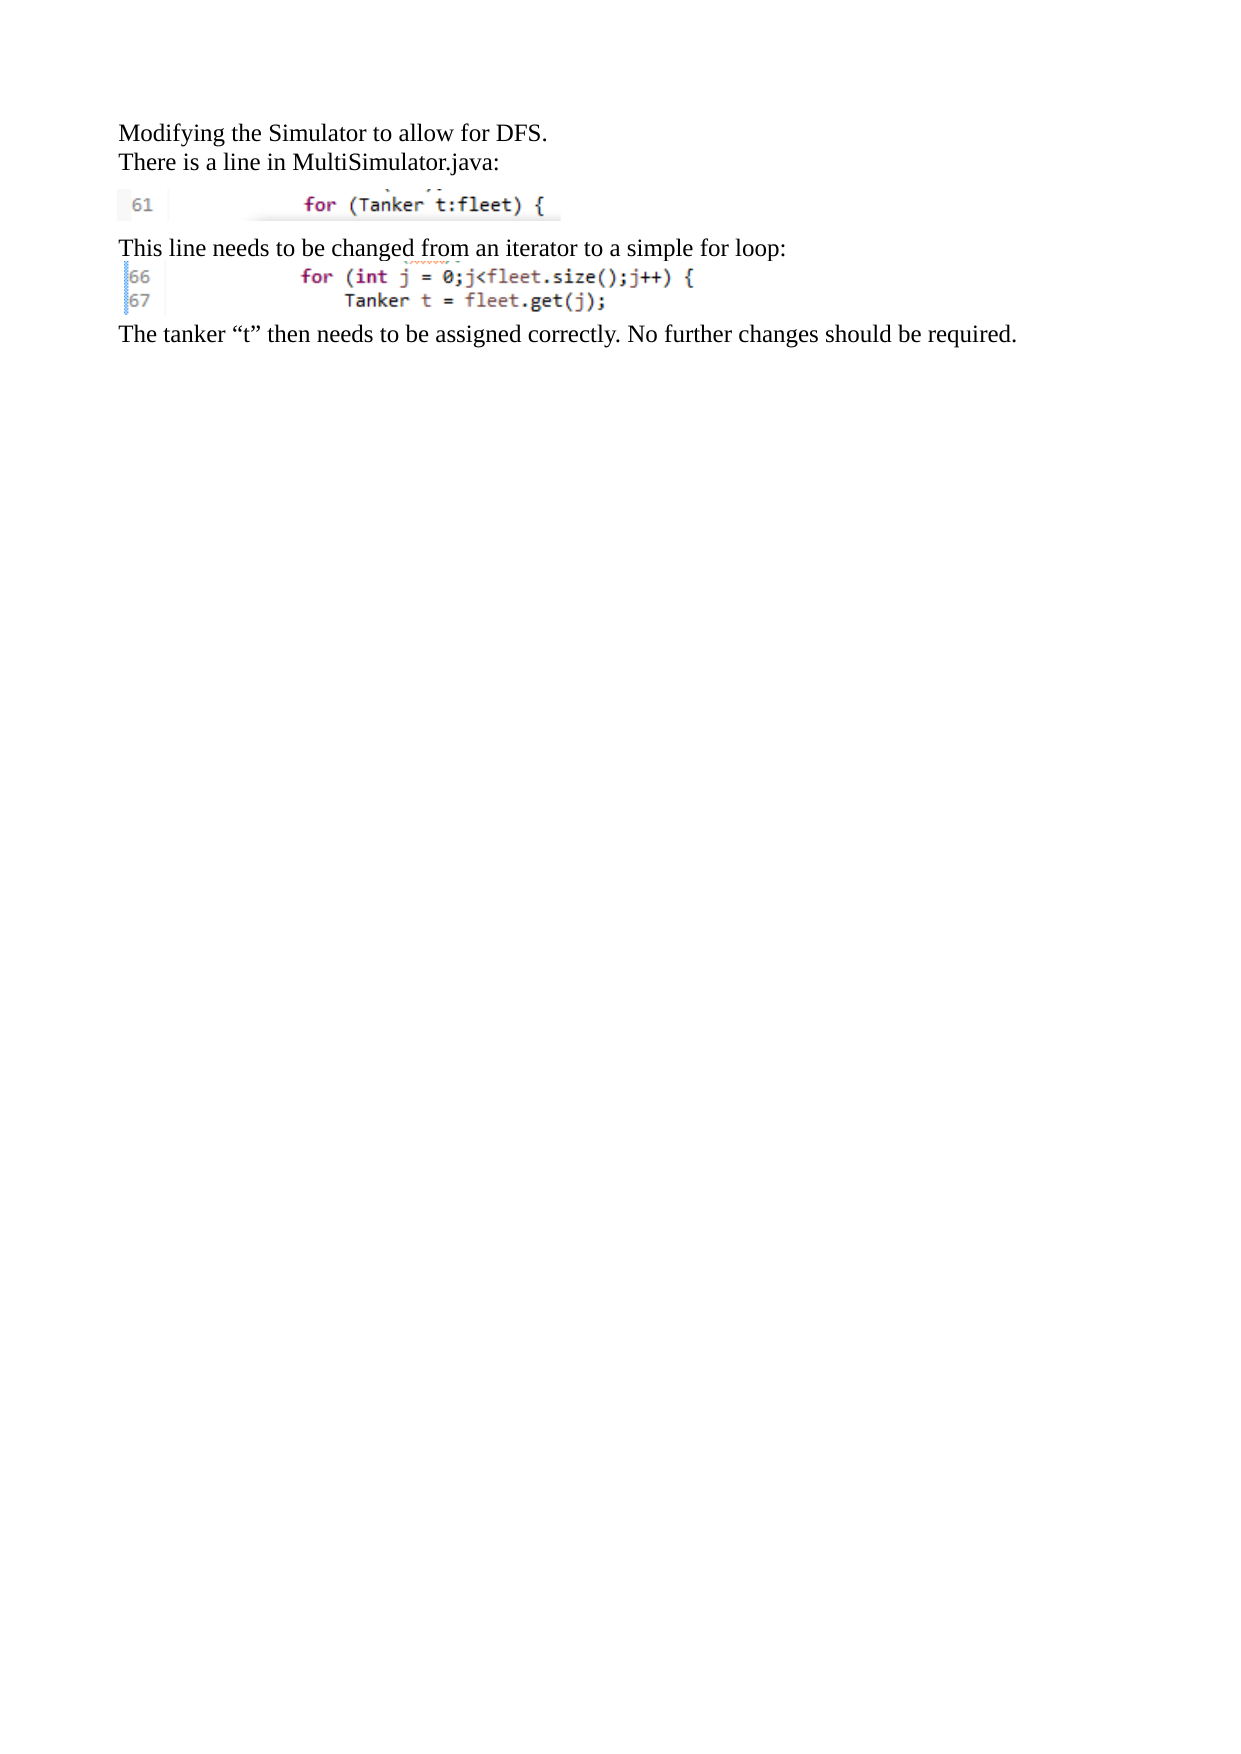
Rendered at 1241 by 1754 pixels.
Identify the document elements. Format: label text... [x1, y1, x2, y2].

picture [117, 189, 561, 221]
text This line needs to be changed from an iterator to a simple for loop: [118, 233, 1122, 262]
picture [124, 261, 867, 315]
text The tanker “t” then needs to be assigned correctly. No further changes should be required. [118, 319, 1122, 348]
text There is a line in MultiSimulator.java: [118, 147, 1122, 176]
text Modifying the Simulator to allow for DFS. [118, 118, 1122, 147]
